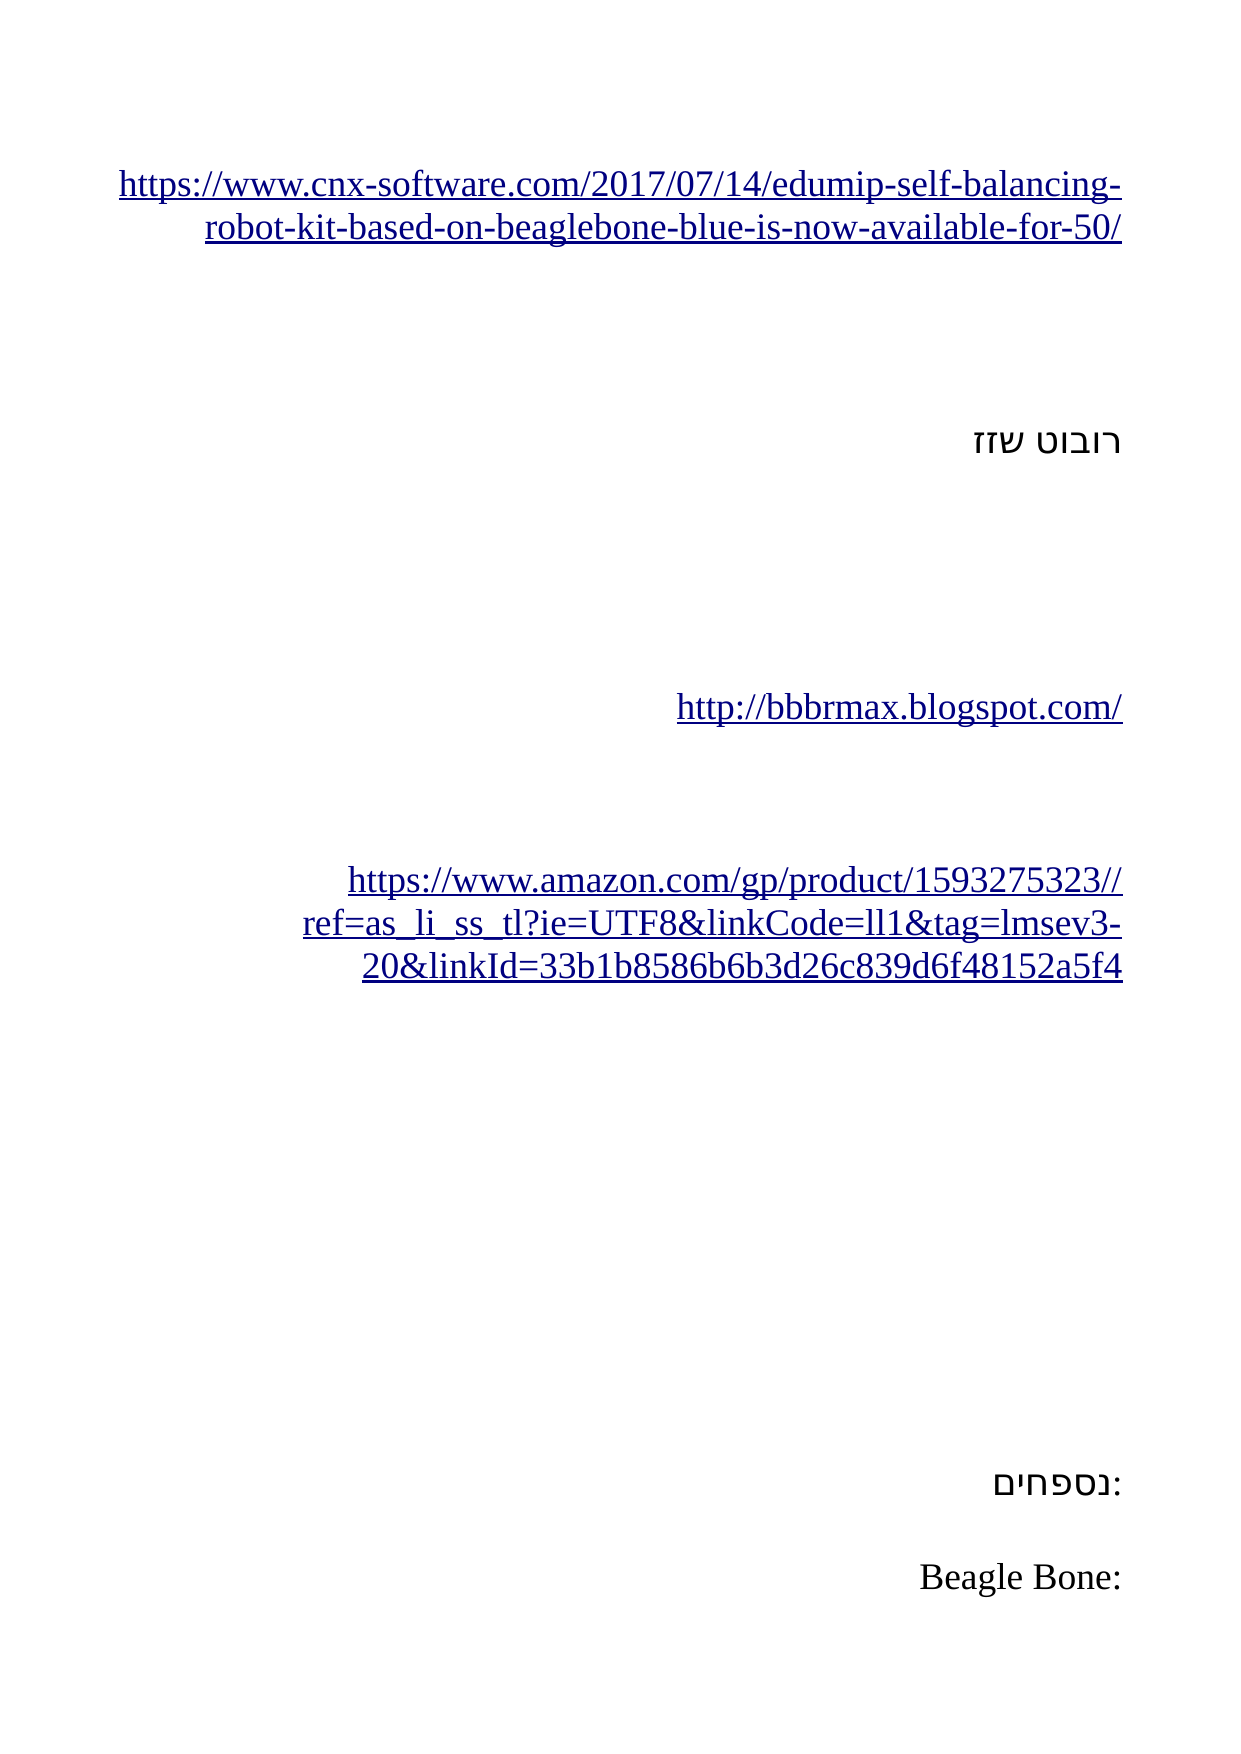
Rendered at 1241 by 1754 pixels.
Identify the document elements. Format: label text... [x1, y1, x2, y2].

text רובוט שזז [118, 420, 1122, 469]
text robot-kit-based-on-beaglebone-blue-is-now-available-for-50/ [118, 199, 1122, 247]
text http://bbbrmax.blogspot.com/ [118, 684, 1122, 728]
text https://www.cnx-software.com/2017/07/14/edumip-self-balancing- [118, 161, 1122, 198]
text נספחים: [118, 1461, 1122, 1511]
text Beagle Bone: [118, 1554, 1122, 1597]
text https://www.amazon.com/gp/product/1593275323//ref=as_li_ss_tl?ie=UTF8&linkCode=ll1&tag=lmsev3-20&linkId=33b1b8586b6b3d26c839d6f48152a5f4 [118, 857, 1122, 986]
